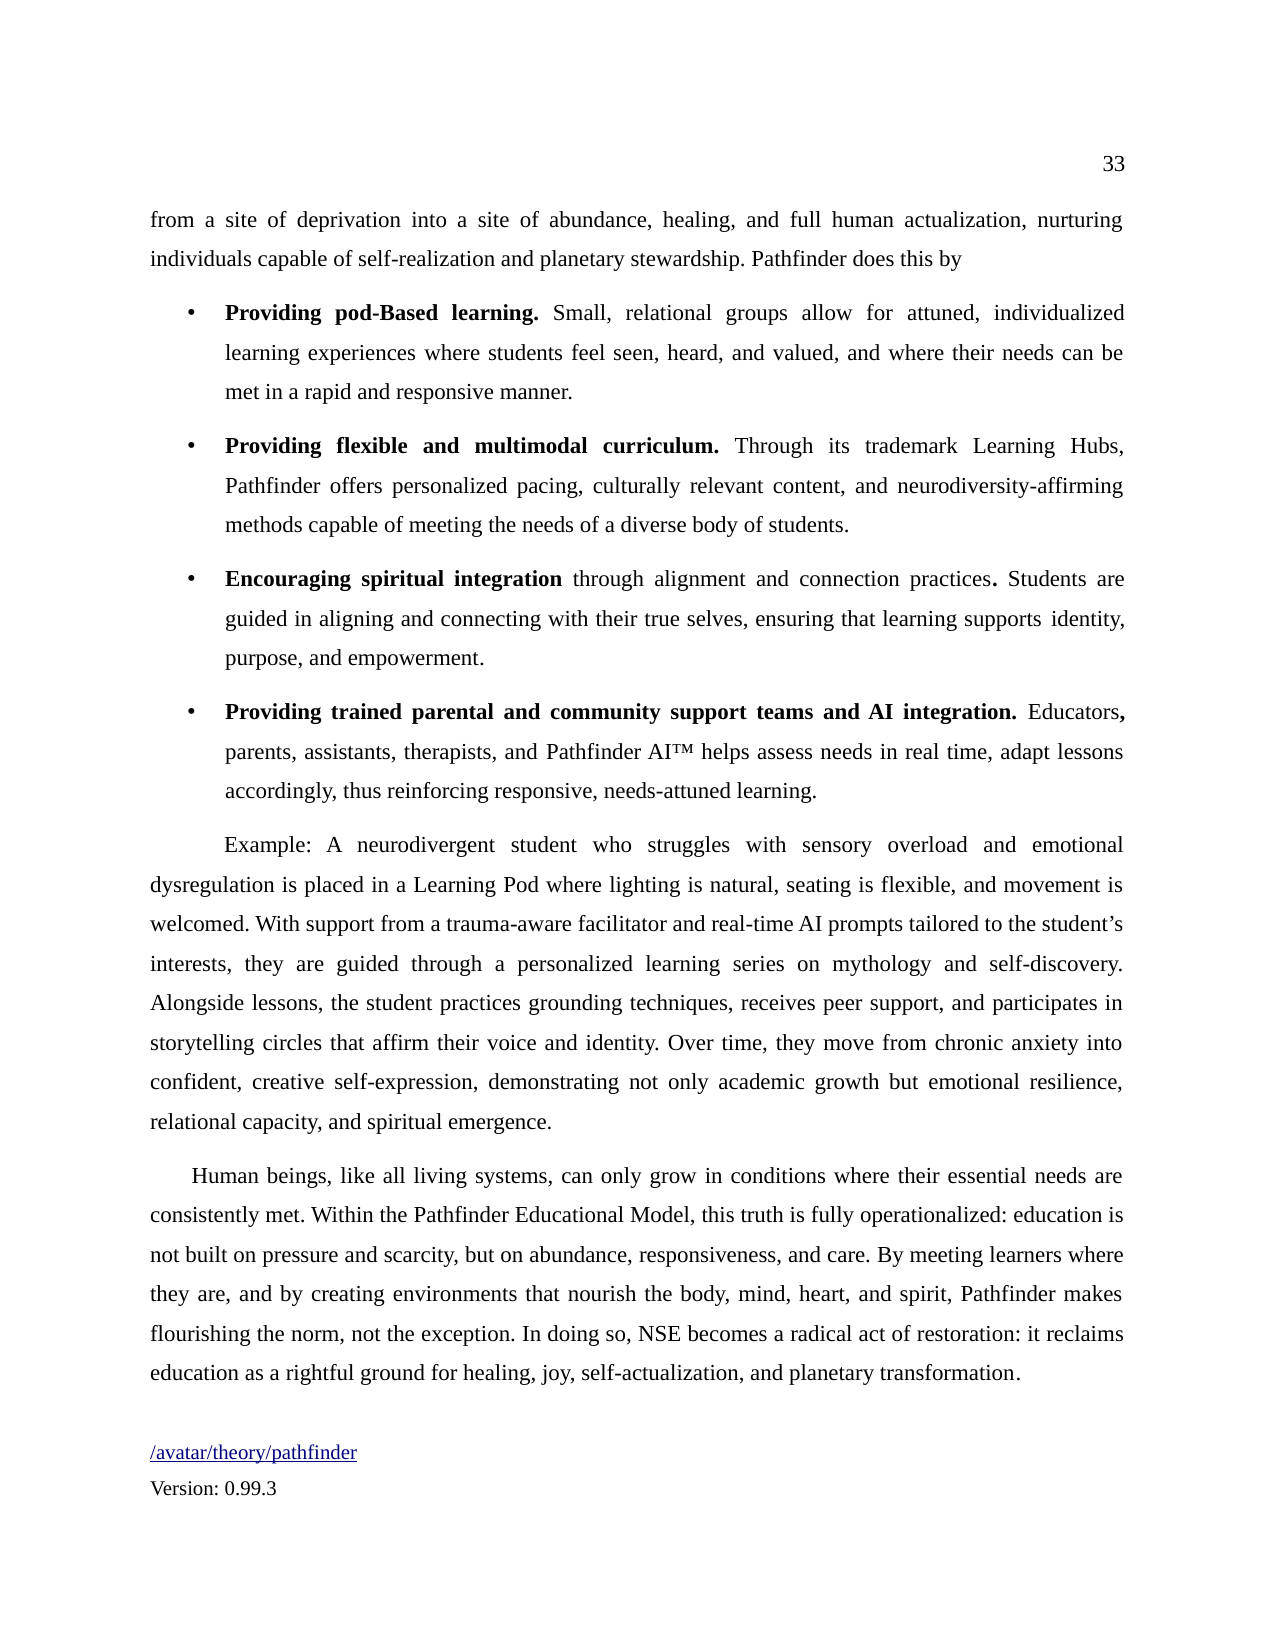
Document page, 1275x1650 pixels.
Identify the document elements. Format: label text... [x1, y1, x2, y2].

list Encouraging spiritual integration through alignment and connection practices. Students are guided in aligning and connecting with their true selves, ensuring that learning supports identity, purpose, and empowerment. [187, 565, 1125, 671]
text Example: A neurodivergent student who struggles with sensory overload and emotional dysregulation is placed in a Learning Pod where lighting is natural, seating is flexible, and movement is welcomed. With support from a trauma-aware facilitator and real-time AI prompts tailored to the student’s interests, they are guided through a personalized learning series on mythology and self-discovery. Alongside lessons, the student practices grounding techniques, receives peer support, and participates in storytelling circles that affirm their voice and identity. Over time, they move from chronic anxiety into confident, creative self-expression, demonstrating not only academic growth but emotional resilience, relational capacity, and spiritual emergence. [150, 831, 1125, 1134]
list Providing flexible and multimodal curriculum. Through its trademark Learning Hubs, Pathfinder offers personalized pacing, culturally relevant content, and neurodiversity-affirming methods capable of meeting the needs of a diverse body of students. [187, 432, 1125, 538]
text from a site of deprivation into a site of abundance, healing, and full human actualization, nurturing individuals capable of self-realization and planetary stewardship. Pathfinder does this by [150, 206, 1125, 272]
list Providing trained parental and community support teams and AI integration. Educators, parents, assistants, therapists, and Pathfinder AI™ helps assess needs in real time, adapt lessons accordingly, thus reinforcing responsive, needs-attuned learning. [187, 698, 1125, 804]
list Providing pod-Based learning. Small, relational groups allow for attuned, individualized learning experiences where students feel seen, heard, and valued, and where their needs can be met in a rapid and responsive manner. [187, 299, 1125, 405]
text Human beings, like all living systems, can only grow in conditions where their essential needs are consistently met. Within the Pathfinder Educational Model, this truth is fully operationalized: education is not built on pressure and scarcity, but on abundance, responsiveness, and care. By meeting learners where they are, and by creating environments that nourish the body, mind, heart, and spirit, Pathfinder makes flourishing the norm, not the exception. In doing so, NSE becomes a radical act of restoration: it reclaims education as a rightful ground for healing, joy, self-actualization, and planetary transformation. [150, 1162, 1125, 1386]
